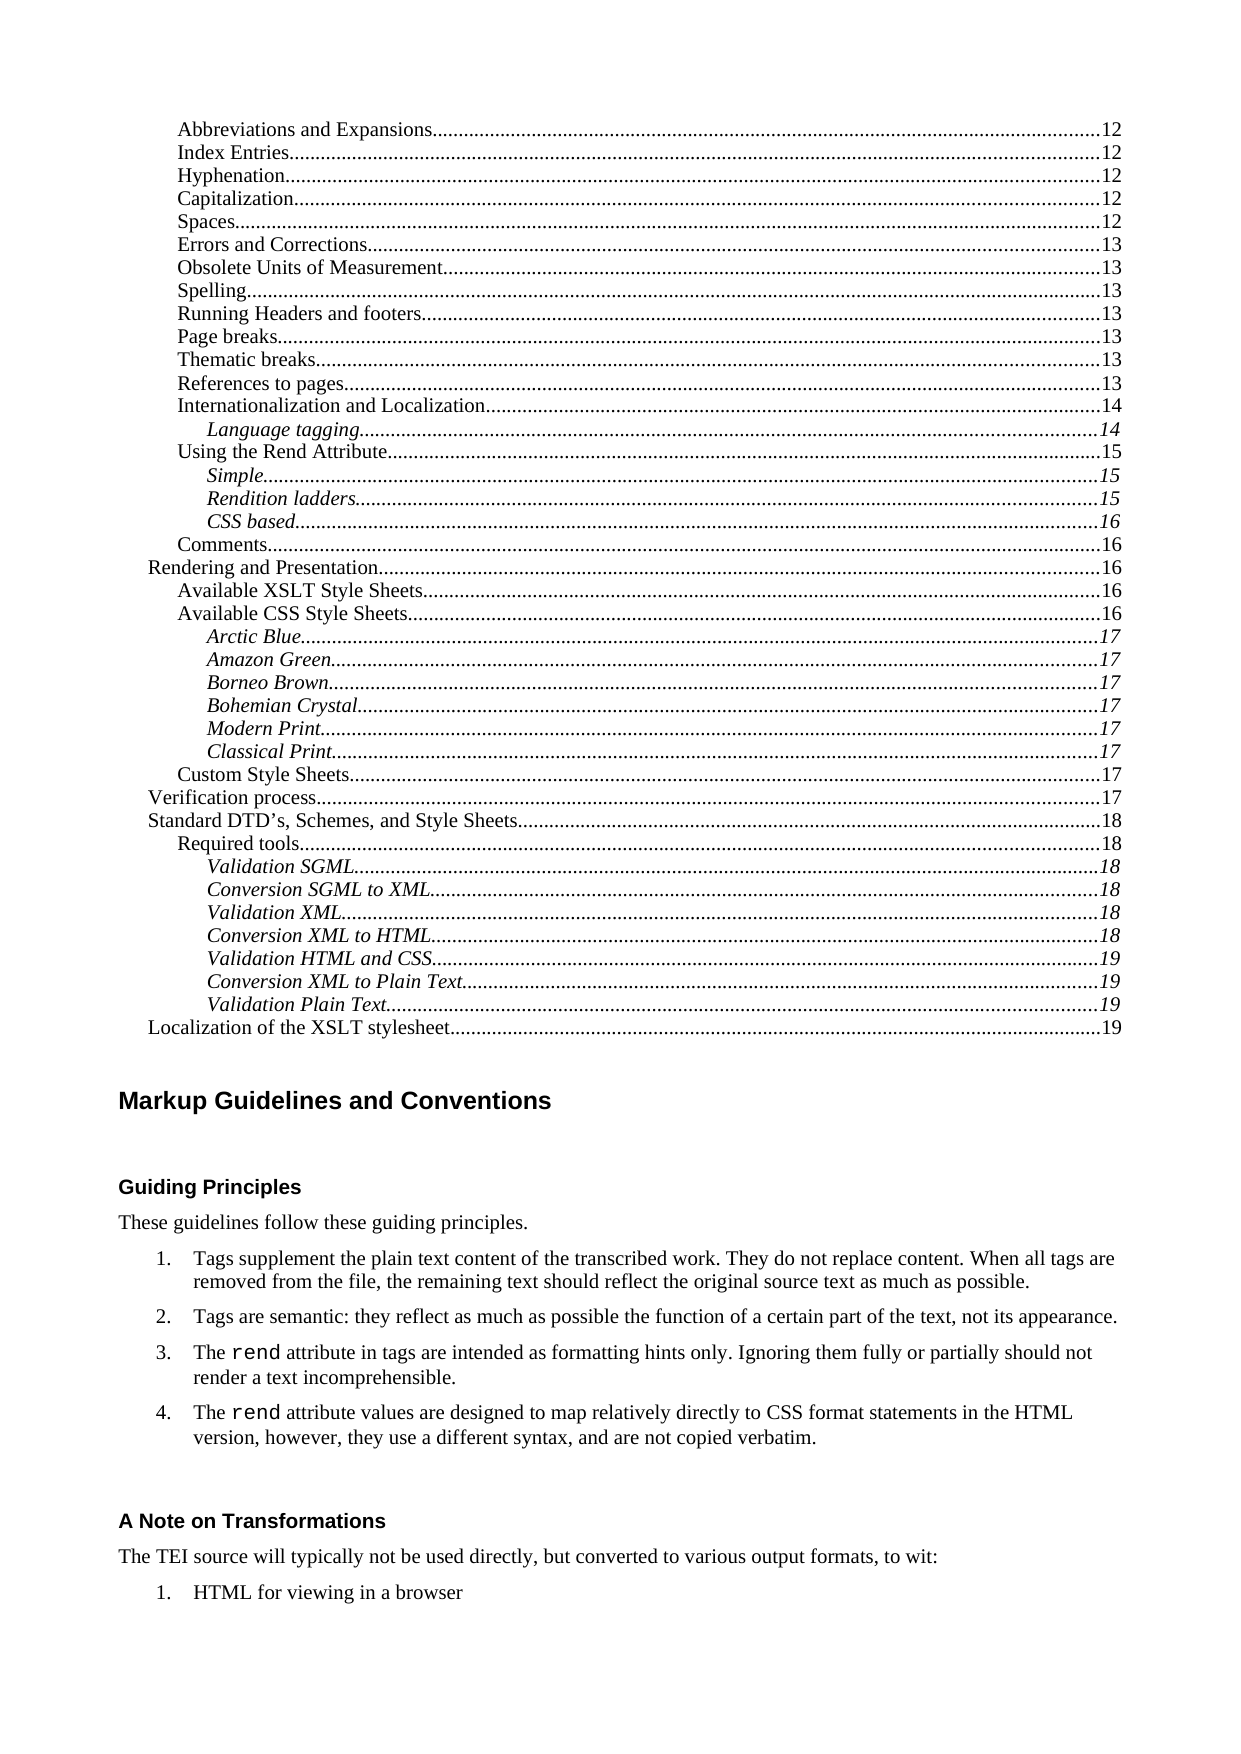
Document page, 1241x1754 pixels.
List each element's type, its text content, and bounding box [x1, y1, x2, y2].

subtitle Guiding Principles [118, 1176, 1122, 1199]
text Amazon Green 17 [207, 648, 1122, 671]
list The rend attribute in tags are intended as formatting hints only. Ignoring them fully or partially should not render a text incomprehensible. [156, 1341, 1122, 1389]
text Arctic Blue 17 [207, 624, 1122, 648]
text Using the Rend Attribute 15 [177, 440, 1122, 463]
subtitle Markup Guidelines and Conventions [118, 1087, 1122, 1115]
list The rend attribute values are designed to map relatively directly to CSS format statements in the HTML version, however, they use a different syntax, and are not copied verbatim. [156, 1401, 1122, 1449]
text Conversion XML to HTML 18 [207, 924, 1122, 947]
text Available CSS Style Sheets 16 [177, 602, 1122, 624]
text Conversion SGML to XML 18 [207, 878, 1122, 901]
text Standard DTD’s, Schemes, and Style Sheets 18 [148, 809, 1122, 832]
text Rendering and Presentation 16 [148, 556, 1122, 578]
text Modern Print 17 [207, 717, 1122, 740]
text Page breaks 13 [177, 325, 1122, 348]
text Validation Plain Text 19 [207, 993, 1122, 1016]
text Borneo Brown 17 [207, 671, 1122, 694]
text Comments 16 [177, 532, 1122, 556]
text The TEI source will typically not be used directly, but converted to various output formats, to wit: [118, 1545, 1122, 1568]
text CSS based 16 [207, 509, 1122, 532]
text Thematic breaks 13 [177, 348, 1122, 371]
text Index Entries 12 [177, 141, 1122, 164]
list HTML for viewing in a browser [156, 1581, 1122, 1604]
text Spelling 13 [177, 279, 1122, 302]
text Validation SGML 18 [207, 855, 1122, 878]
text Spaces 12 [177, 210, 1122, 233]
text Conversion XML to Plain Text 19 [207, 970, 1122, 993]
text Localization of the XSLT stylesheet 19 [148, 1016, 1122, 1039]
text Abbreviations and Expansions 12 [177, 118, 1122, 141]
subtitle A Note on Transformations [118, 1509, 1122, 1533]
text Internationalization and Localization 14 [177, 394, 1122, 417]
list Tags supplement the plain text content of the transcribed work. They do not replace content. When all tags are removed from the file, the remaining text should reflect the original source text as much as possible. [156, 1247, 1122, 1293]
text Verification process 17 [148, 786, 1122, 809]
list Tags are semantic: they reflect as much as possible the function of a certain part of the text, not its appearance. [156, 1305, 1122, 1328]
text Errors and Corrections 13 [177, 233, 1122, 256]
text These guidelines follow these guiding principles. [118, 1211, 1122, 1234]
text References to pages 13 [177, 371, 1122, 394]
text Obsolete Units of Measurement 13 [177, 256, 1122, 279]
text Bohemian Crystal 17 [207, 694, 1122, 717]
text Language tagging 14 [207, 417, 1122, 440]
text Validation XML 18 [207, 901, 1122, 924]
text Rendition ladders 15 [207, 486, 1122, 509]
text Hyphenation 12 [177, 164, 1122, 187]
text Available XSLT Style Sheets 16 [177, 578, 1122, 602]
text Classical Print 17 [207, 740, 1122, 763]
text Capitalization 12 [177, 187, 1122, 210]
text Simple 15 [207, 463, 1122, 486]
text Custom Style Sheets 17 [177, 763, 1122, 786]
text Required tools 18 [177, 832, 1122, 855]
text Running Headers and footers 13 [177, 302, 1122, 325]
text Validation HTML and CSS 19 [207, 947, 1122, 970]
